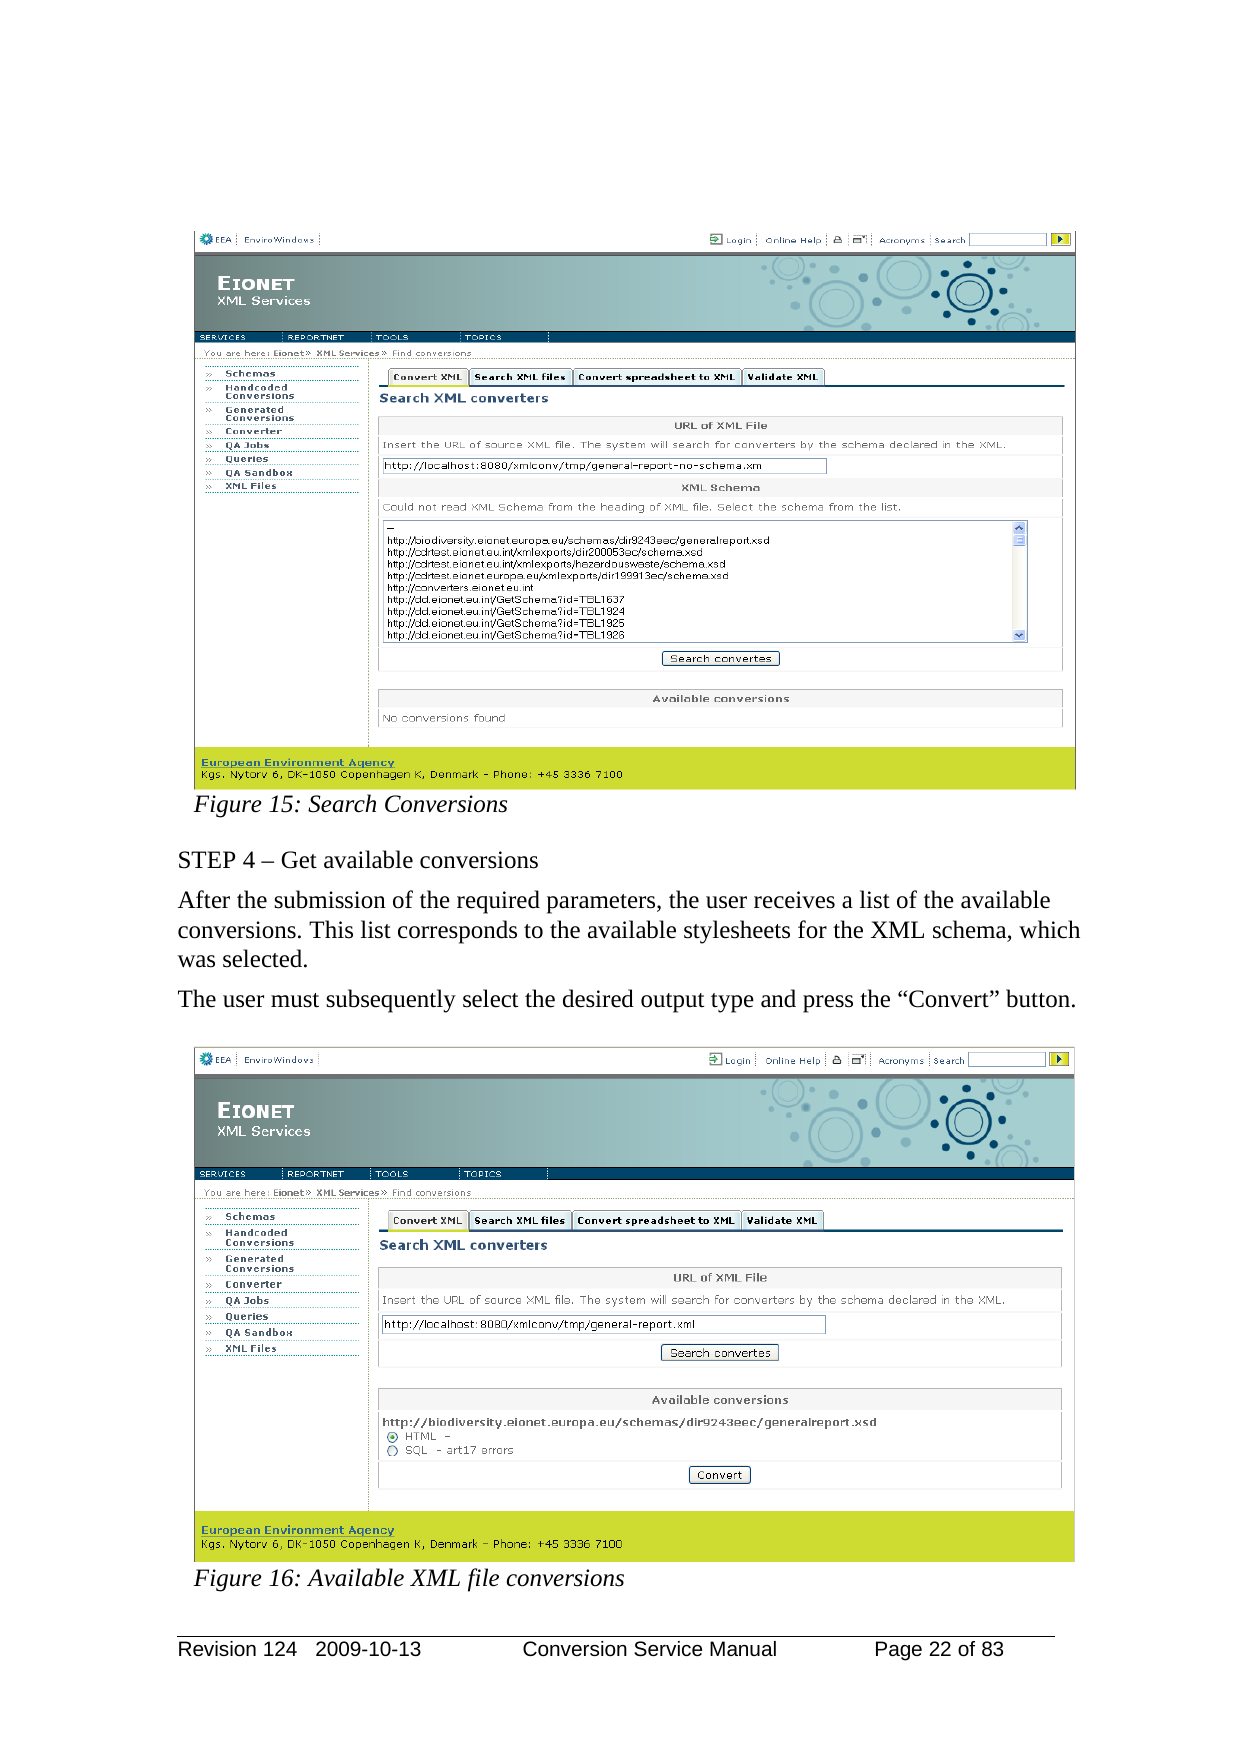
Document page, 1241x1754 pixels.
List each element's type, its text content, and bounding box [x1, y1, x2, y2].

text The user must subsequently select the desired output type and press the “Convert” button. [177, 984, 1092, 1013]
text STEP 4 – Get available conversions [177, 844, 1092, 874]
text After the submission of the required parameters, the user receives a list of the available conversions. This list corresponds to the available stylesheets for the XML schema, which was selected. [177, 885, 1092, 973]
text Figure 16: Available XML file conversions [194, 1563, 1074, 1591]
text Figure 15: Search Conversions [194, 790, 1077, 818]
